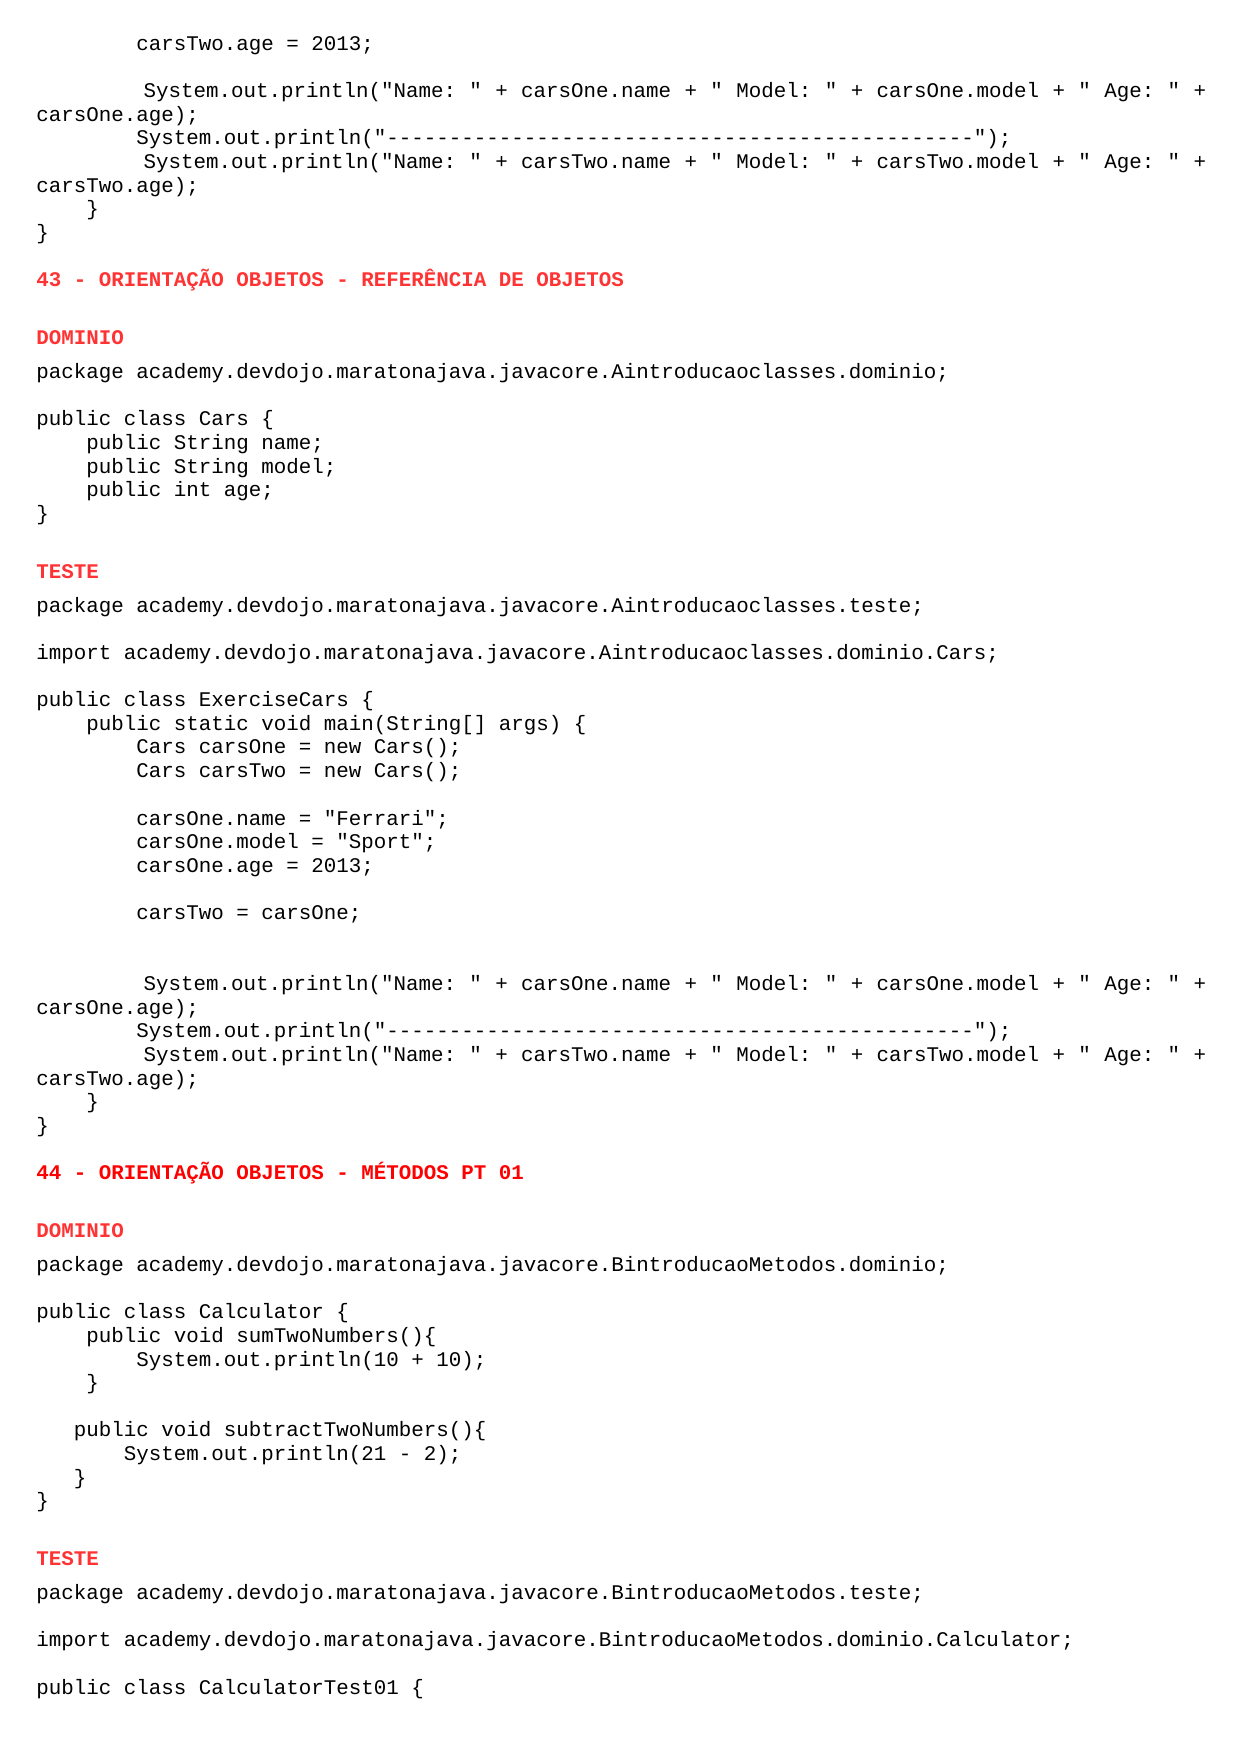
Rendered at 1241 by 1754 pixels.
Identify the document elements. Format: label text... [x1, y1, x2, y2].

text } [36, 503, 1208, 527]
text package academy.devdojo.maratonajava.javacore.Aintroducaoclasses.teste; [36, 595, 1208, 618]
text public int age; [36, 479, 1208, 503]
text carsTwo.age = 2013; [36, 33, 1208, 56]
text carsOne.model = "Sport"; [36, 831, 1208, 855]
text TESTE [36, 1548, 1208, 1572]
text package academy.devdojo.maratonajava.javacore.BintroducaoMetodos.dominio; [36, 1254, 1208, 1278]
text } [36, 1115, 1208, 1138]
text import academy.devdojo.maratonajava.javacore.Aintroducaoclasses.dominio.Cars; [36, 642, 1208, 666]
text System.out.println("-----------------------------------------------"); [36, 1020, 1208, 1044]
text public void sumTwoNumbers(){ [36, 1325, 1208, 1348]
text carsOne.age = 2013; [36, 855, 1208, 878]
text } [36, 1490, 1208, 1514]
text carsTwo = carsOne; [36, 902, 1208, 926]
text public String name; [36, 432, 1208, 456]
text 43 - ORIENTAÇÃO OBJETOS - REFERÊNCIA DE OBJETOS [36, 269, 1208, 293]
text DOMINIO [36, 1220, 1208, 1243]
text 44 - ORIENTAÇÃO OBJETOS - MÉTODOS PT 01 [36, 1162, 1208, 1186]
text public static void main(String[] args) { [36, 713, 1208, 737]
text Cars carsOne = new Cars(); [36, 737, 1208, 760]
text System.out.println("Name: " + carsOne.name + " Model: " + carsOne.model + " Age: " + carsOne.age); [36, 80, 1208, 127]
text System.out.println(21 - 2); [36, 1443, 1208, 1467]
text System.out.println("Name: " + carsOne.name + " Model: " + carsOne.model + " Age: " + carsOne.age); [36, 973, 1208, 1020]
text public void subtractTwoNumbers(){ [36, 1419, 1208, 1443]
text } [36, 222, 1208, 246]
text public String model; [36, 456, 1208, 479]
text System.out.println(10 + 10); [36, 1348, 1208, 1372]
text public class CalculatorTest01 { [36, 1677, 1208, 1700]
text public class Cars { [36, 408, 1208, 432]
text TESTE [36, 561, 1208, 584]
text public class ExerciseCars { [36, 689, 1208, 713]
text carsOne.name = "Ferrari"; [36, 807, 1208, 831]
text System.out.println("Name: " + carsTwo.name + " Model: " + carsTwo.model + " Age: " + carsTwo.age); [36, 1044, 1208, 1091]
text DOMINIO [36, 327, 1208, 351]
text } [36, 1372, 1208, 1396]
text } [36, 1091, 1208, 1115]
text System.out.println("Name: " + carsTwo.name + " Model: " + carsTwo.model + " Age: " + carsTwo.age); [36, 151, 1208, 198]
text package academy.devdojo.maratonajava.javacore.BintroducaoMetodos.teste; [36, 1582, 1208, 1606]
text } [36, 198, 1208, 222]
text System.out.println("-----------------------------------------------"); [36, 127, 1208, 151]
text public class Calculator { [36, 1301, 1208, 1325]
text } [36, 1467, 1208, 1490]
text import academy.devdojo.maratonajava.javacore.BintroducaoMetodos.dominio.Calculator; [36, 1629, 1208, 1653]
text package academy.devdojo.maratonajava.javacore.Aintroducaoclasses.dominio; [36, 361, 1208, 385]
text Cars carsTwo = new Cars(); [36, 760, 1208, 784]
